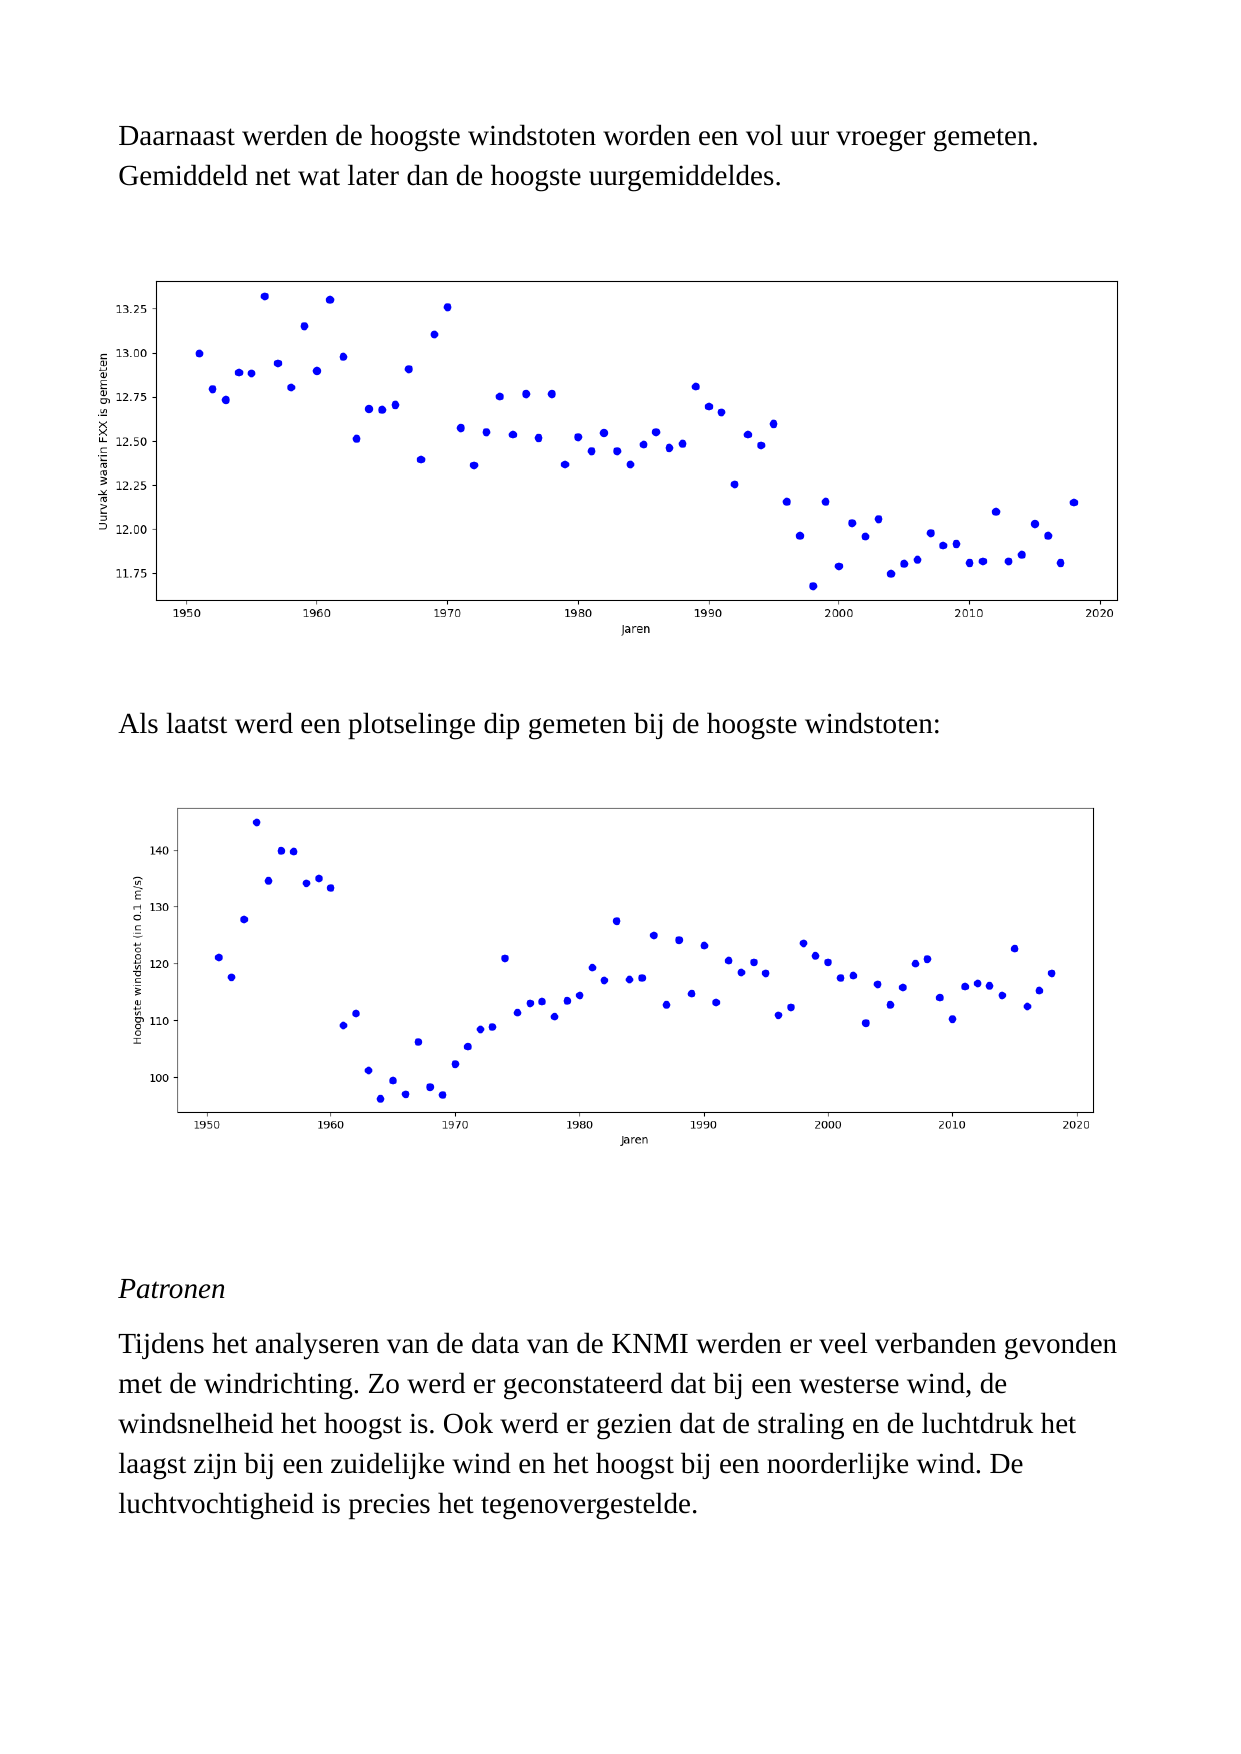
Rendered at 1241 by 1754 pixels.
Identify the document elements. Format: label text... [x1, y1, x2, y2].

picture [29, 761, 1211, 1155]
text Patronen [118, 1271, 1122, 1304]
text Tijdens het analyseren van de data van de KNMI werden er veel verbanden gevonden met de windrichting. Zo werd er geconstateerd dat bij een westerse wind, de windsnelheid het hoogst is. Ook werd er gezien dat de straling en de luchtdruk het laagst zijn bij een zuidelijke wind en het hoogst bij een noorderlijke wind. De luchtvochtigheid is precies het tegenovergestelde. [118, 1326, 1122, 1520]
text Daarnaast werden de hoogste windstoten worden een vol uur vroeger gemeten. Gemiddeld net wat later dan de hoogste uurgemiddeldes. [118, 118, 1122, 192]
picture [0, 231, 1241, 645]
text Als laatst werd een plotselinge dip gemeten bij de hoogste windstoten: [118, 706, 1122, 740]
